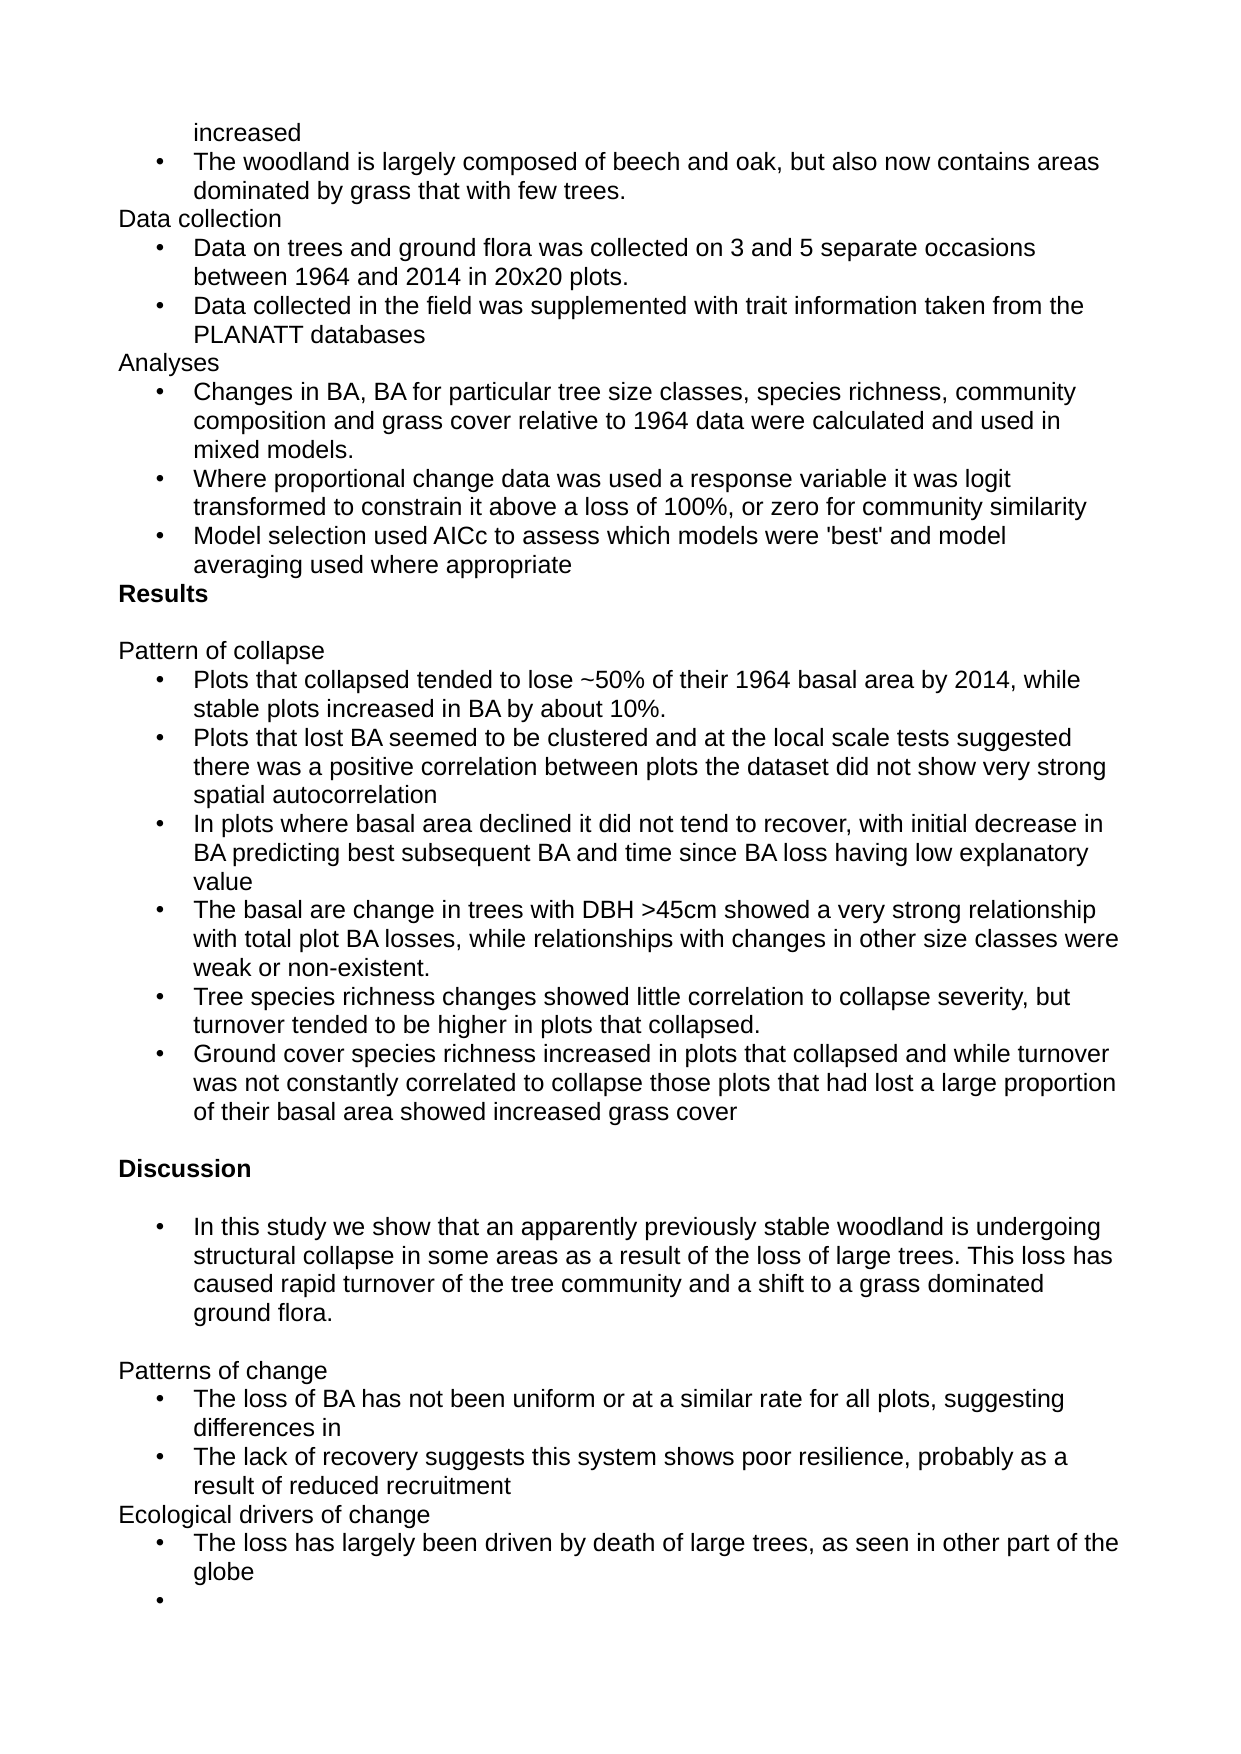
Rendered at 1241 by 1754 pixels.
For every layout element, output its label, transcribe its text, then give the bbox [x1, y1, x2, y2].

list Tree species richness changes showed little correlation to collapse severity, but turnover tended to be higher in plots that collapsed. [156, 982, 1122, 1039]
list Changes in BA, BA for particular tree size classes, species richness, community composition and grass cover relative to 1964 data were calculated and used in mixed models. [156, 377, 1122, 463]
text Discussion [118, 1154, 1122, 1183]
list The loss has largely been driven by death of large trees, as seen in other part of the globe [156, 1528, 1122, 1586]
list Data on trees and ground flora was collected on 3 and 5 separate occasions between 1964 and 2014 in 20x20 plots. [156, 233, 1122, 291]
list Data collected in the field was supplemented with trait information taken from the PLANATT databases [156, 291, 1122, 348]
text Data collection [118, 204, 1122, 233]
list Plots that lost BA seemed to be clustered and at the local scale tests suggested there was a positive correlation between plots the dataset did not show very strong spatial autocorrelation [156, 723, 1122, 809]
list In this study we show that an apparently previously stable woodland is undergoing structural collapse in some areas as a result of the loss of large trees. This loss has caused rapid turnover of the tree community and a shift to a grass dominated ground flora. [156, 1212, 1122, 1327]
list Ground cover species richness increased in plots that collapsed and while turnover was not constantly correlated to collapse those plots that had lost a large proportion of their basal area showed increased grass cover [156, 1039, 1122, 1126]
text Pattern of collapse [118, 636, 1122, 665]
list Model selection used AICc to assess which models were 'best' and model averaging used where appropriate [156, 521, 1122, 579]
list Where proportional change data was used a response variable it was logit transformed to constrain it above a loss of 100%, or zero for community similarity [156, 463, 1122, 521]
list increased [156, 118, 1122, 147]
text Patterns of change [118, 1356, 1122, 1384]
list Plots that collapsed tended to lose ~50% of their 1964 basal area by 2014, while stable plots increased in BA by about 10%. [156, 665, 1122, 723]
text Analyses [118, 348, 1122, 377]
list The lack of recovery suggests this system shows poor resilience, probably as a result of reduced recruitment [156, 1442, 1122, 1500]
list The basal are change in trees with DBH >45cm showed a very strong relationship with total plot BA losses, while relationships with changes in other size classes were weak or non-existent. [156, 895, 1122, 982]
text Ecological drivers of change [118, 1500, 1122, 1528]
text Results [118, 579, 1122, 607]
list In plots where basal area declined it did not tend to recover, with initial decrease in BA predicting best subsequent BA and time since BA loss having low explanatory value [156, 809, 1122, 895]
list The woodland is largely composed of beech and oak, but also now contains areas dominated by grass that with few trees. [156, 147, 1122, 204]
list The loss of BA has not been uniform or at a similar rate for all plots, suggesting differences in [156, 1384, 1122, 1442]
